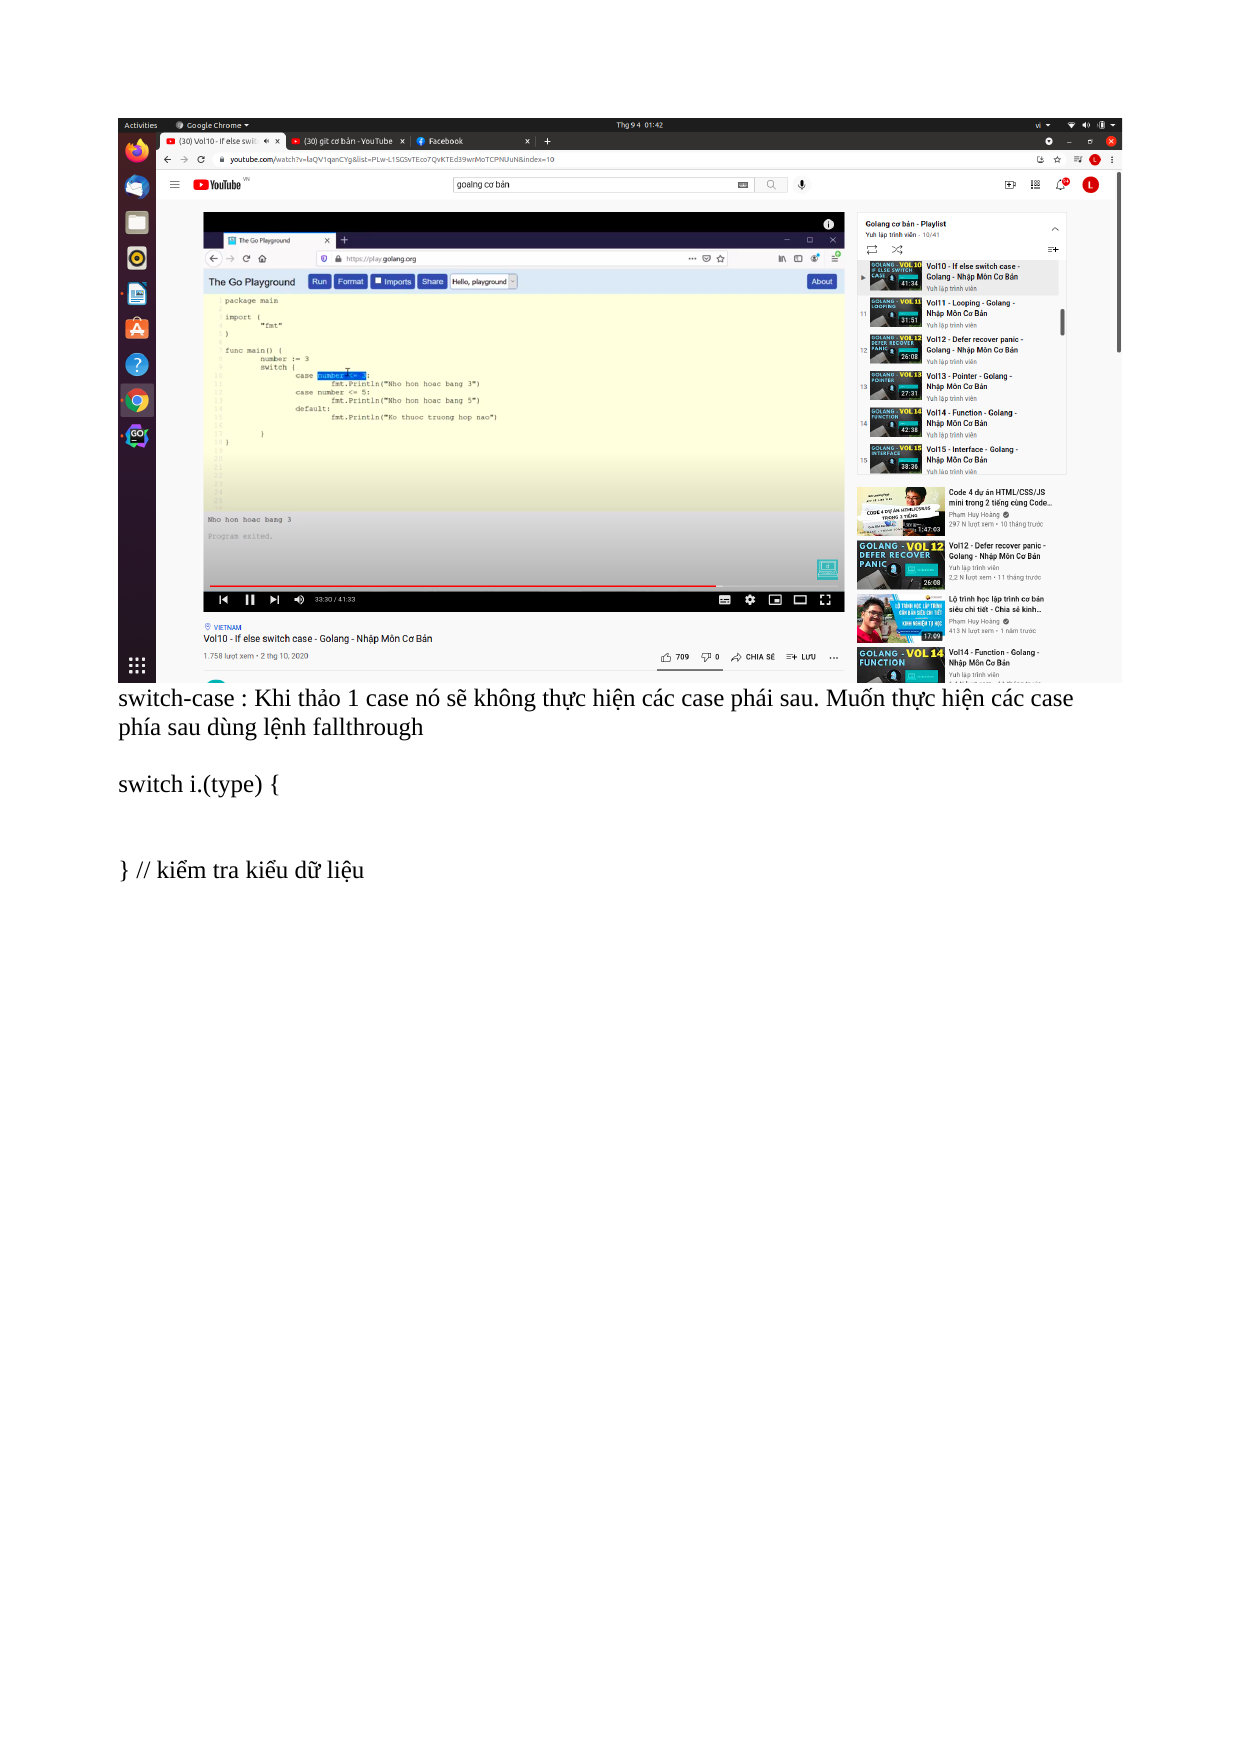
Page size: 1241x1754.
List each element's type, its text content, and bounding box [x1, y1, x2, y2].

text switch i.(type) { [118, 769, 1122, 798]
picture [118, 118, 1123, 683]
text switch-case : Khi thảo 1 case nó sẽ không thực hiện các case phái sau. Muốn thực hiện các case phía sau dùng lệnh fallthrough [118, 683, 1122, 740]
text } // kiểm tra kiểu dữ liệu [118, 855, 1122, 884]
